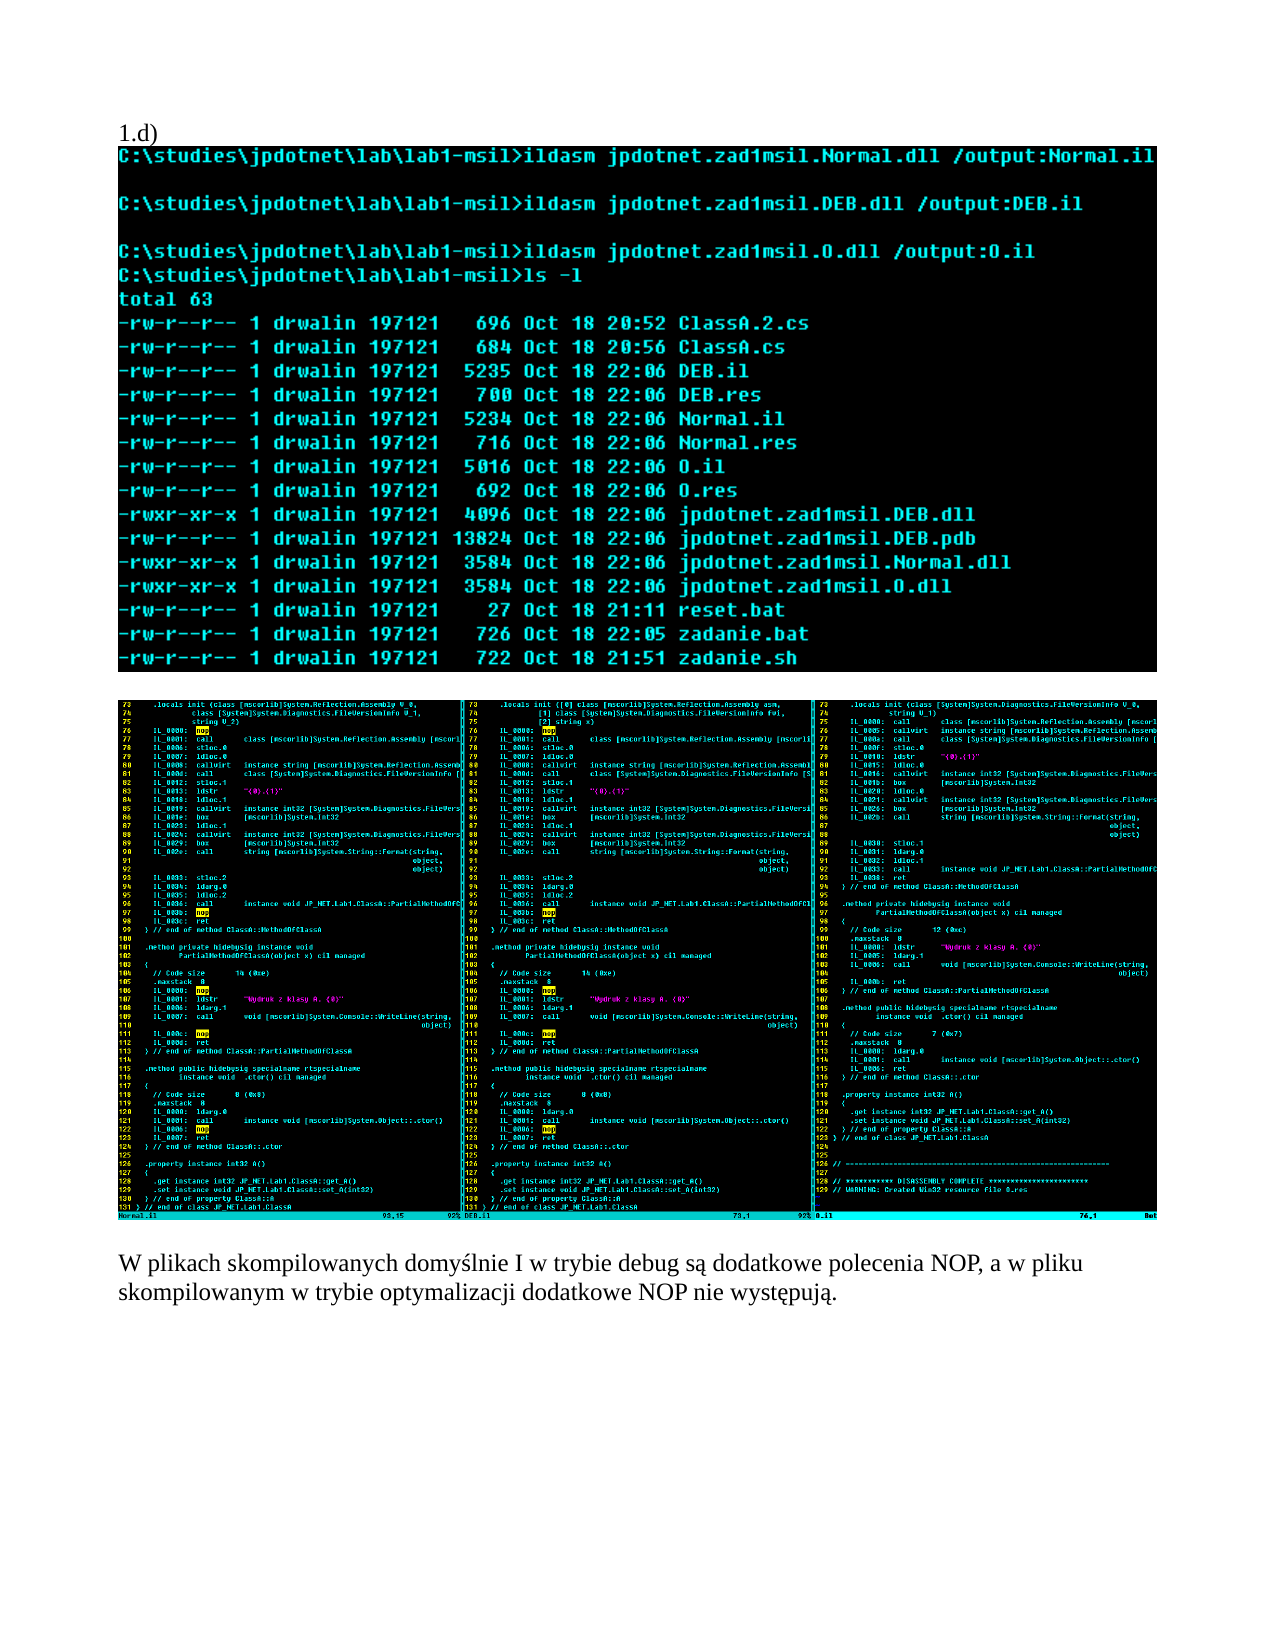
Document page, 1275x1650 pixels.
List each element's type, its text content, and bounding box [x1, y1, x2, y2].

picture [118, 700, 1157, 1220]
picture [118, 146, 1157, 672]
text 1.d) [118, 118, 1157, 146]
text W plikach skompilowanych domyślnie I w trybie debug są dodatkowe polecenia NOP, a w pliku skompilowanym w trybie optymalizacji dodatkowe NOP nie występują. [118, 1248, 1157, 1306]
